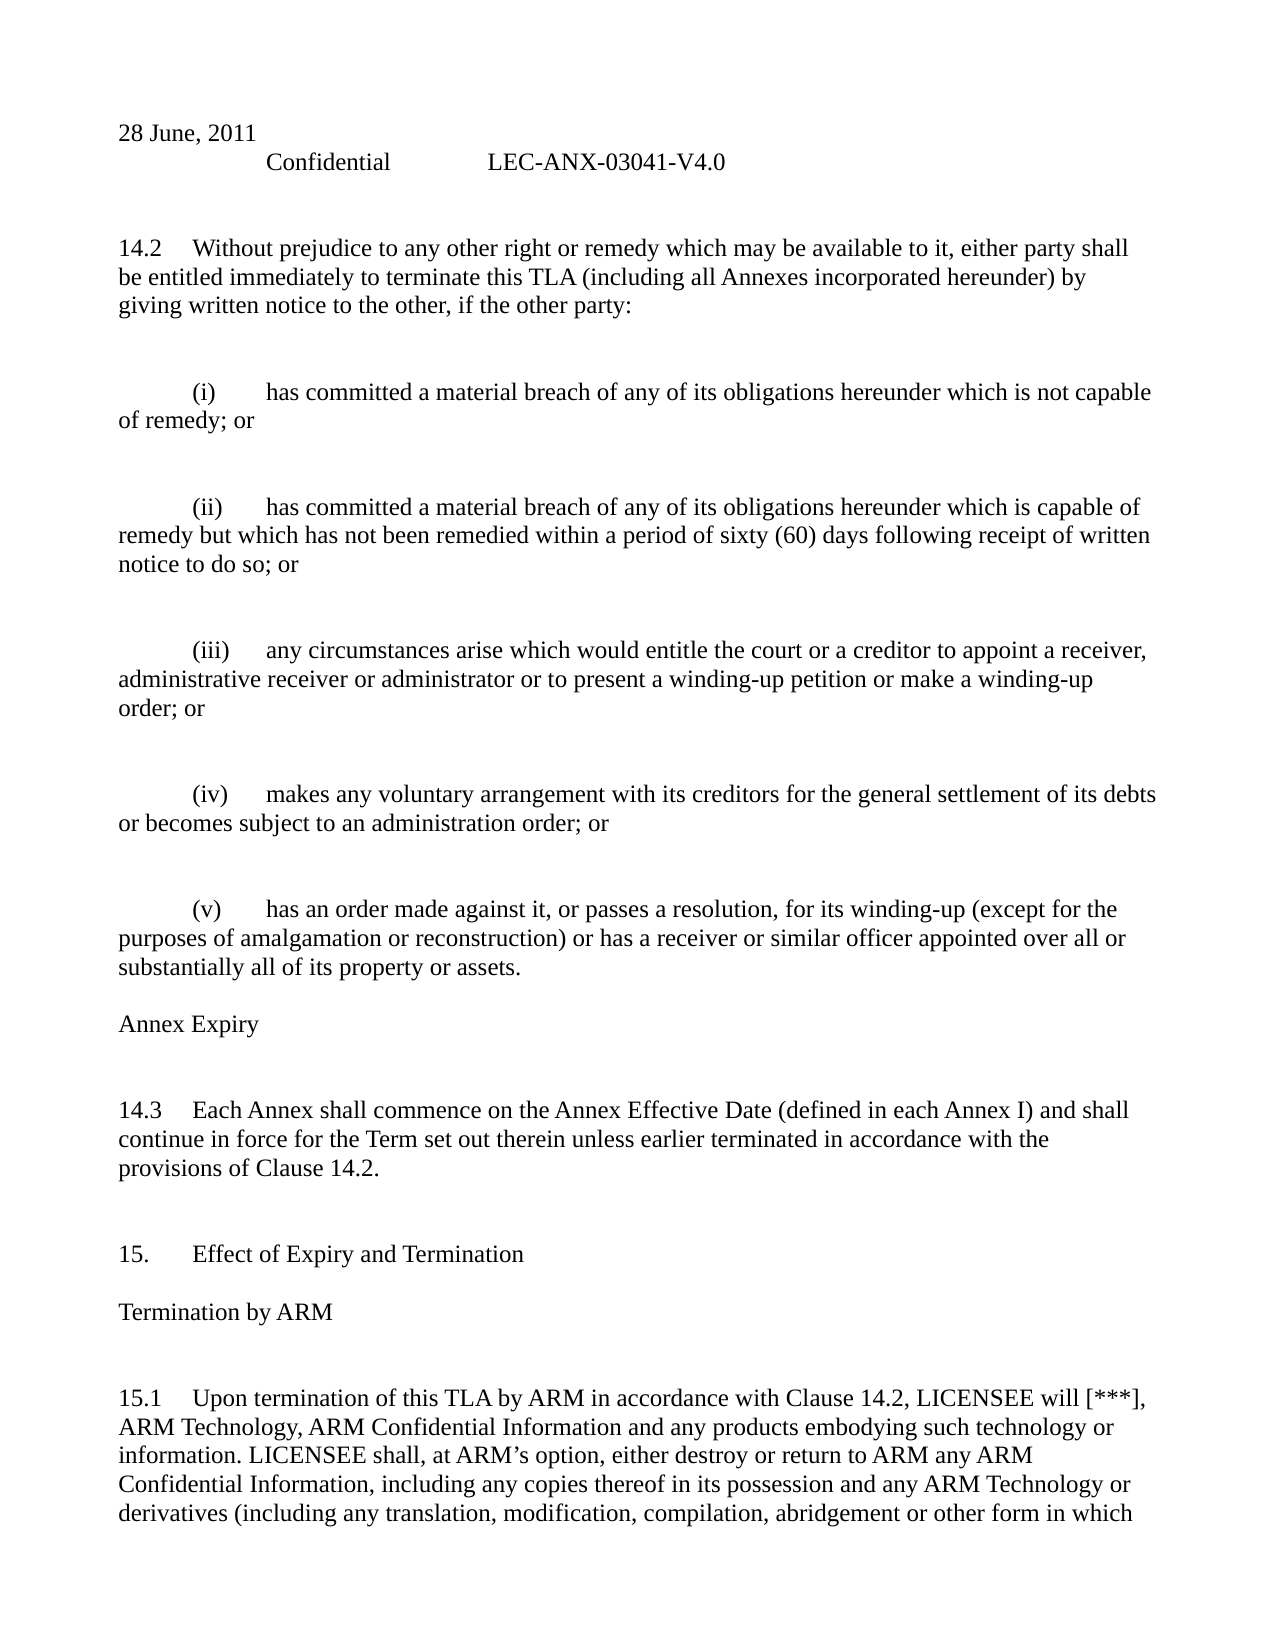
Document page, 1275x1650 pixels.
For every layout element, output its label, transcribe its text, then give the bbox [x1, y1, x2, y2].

text (iv) makes any voluntary arrangement with its creditors for the general settlement of its debts or becomes subject to an administration order; or [118, 779, 1157, 837]
text (i) has committed a material breach of any of its obligations hereunder which is not capable of remedy; or [118, 377, 1157, 434]
text Confidential LEC-ANX-03041-V4.0 [118, 147, 1157, 176]
text 28 June, 2011 [118, 118, 1157, 147]
text Termination by ARM [118, 1297, 1157, 1326]
text (v) has an order made against it, or passes a resolution, for its winding-up (except for the purposes of amalgamation or reconstruction) or has a receiver or similar officer appointed over all or substantially all of its property or assets. [118, 894, 1157, 981]
text 14.3 Each Annex shall commence on the Annex Effective Date (defined in each Annex I) and shall continue in force for the Term set out therein unless earlier terminated in accordance with the provisions of Clause 14.2. [118, 1096, 1157, 1182]
text 14.2 Without prejudice to any other right or remedy which may be available to it, either party shall be entitled immediately to terminate this TLA (including all Annexes incorporated hereunder) by giving written notice to the other, if the other party: [118, 233, 1157, 319]
text Annex Expiry [118, 1009, 1157, 1038]
text 15. Effect of Expiry and Termination [118, 1239, 1157, 1268]
text 15.1 Upon termination of this TLA by ARM in accordance with Clause 14.2, LICENSEE will [***], ARM Technology, ARM Confidential Information and any products embodying such technology or information. LICENSEE shall, at ARM’s option, either destroy or return to ARM any ARM Confidential Information, including any copies thereof in its possession and any ARM Technology or derivatives (including any translation, modification, compilation, abridgement or other form in which [118, 1383, 1157, 1527]
text (ii) has committed a material breach of any of its obligations hereunder which is capable of remedy but which has not been remedied within a period of sixty (60) days following receipt of written notice to do so; or [118, 492, 1157, 578]
text (iii) any circumstances arise which would entitle the court or a creditor to appoint a receiver, administrative receiver or administrator or to present a winding-up petition or make a winding-up order; or [118, 636, 1157, 722]
